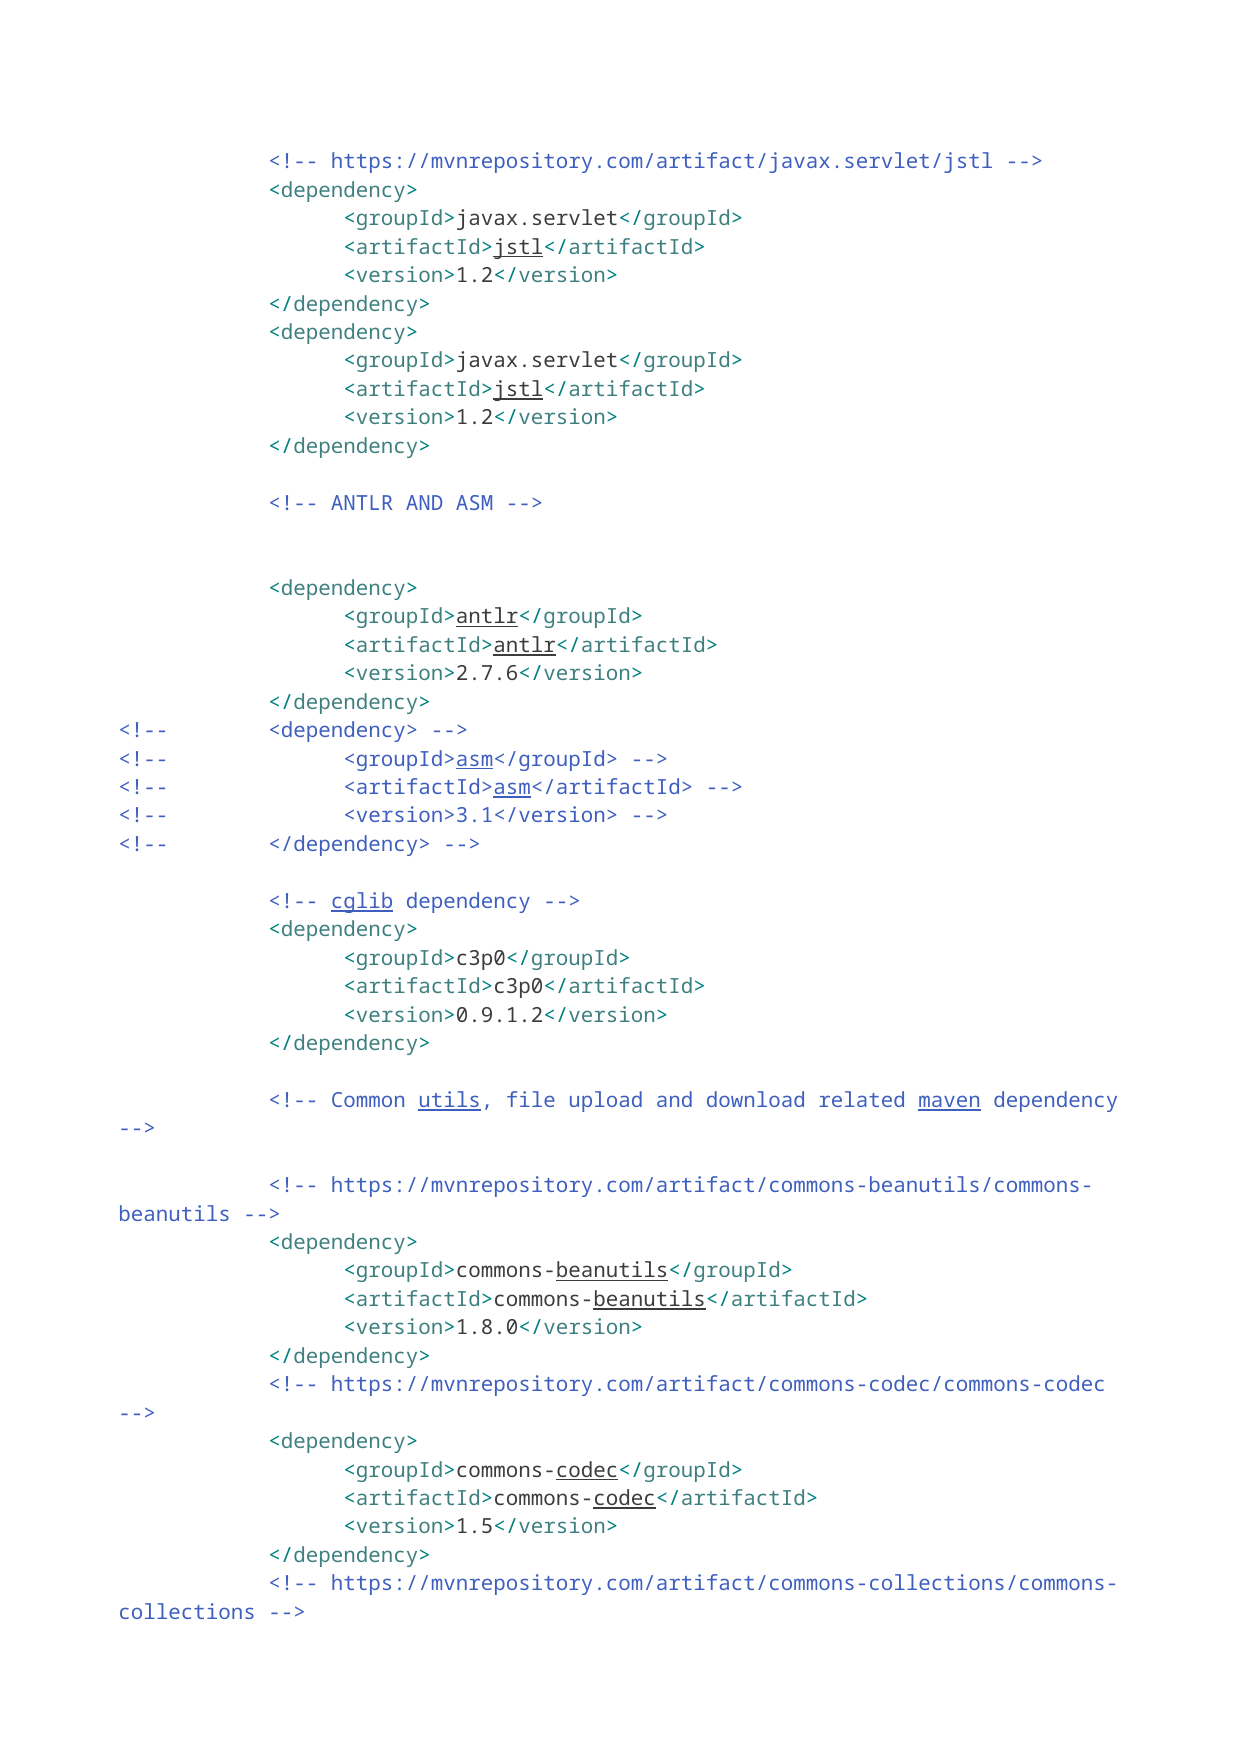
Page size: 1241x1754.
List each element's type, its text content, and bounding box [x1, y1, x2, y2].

text <!-- ANTLR AND ASM --> [118, 488, 1122, 516]
text <artifactId>jstl</artifactId> [118, 232, 1122, 260]
text <dependency> [118, 175, 1122, 203]
text <!-- </dependency> --> [118, 829, 1122, 857]
text <dependency> [118, 573, 1122, 602]
text <groupId>commons-beanutils</groupId> [118, 1256, 1122, 1284]
text <groupId>c3p0</groupId> [118, 943, 1122, 971]
text <dependency> [118, 914, 1122, 943]
text <artifactId>jstl</artifactId> [118, 374, 1122, 402]
text <!-- https://mvnrepository.com/artifact/commons-beanutils/commons-beanutils --> [118, 1170, 1122, 1227]
text </dependency> [118, 1540, 1122, 1568]
text <artifactId>antlr</artifactId> [118, 630, 1122, 658]
text <version>1.2</version> [118, 402, 1122, 431]
text <!-- https://mvnrepository.com/artifact/commons-collections/commons-collections --> [118, 1568, 1122, 1625]
text <!-- <dependency> --> [118, 715, 1122, 744]
text <groupId>javax.servlet</groupId> [118, 203, 1122, 232]
text <!-- <groupId>asm</groupId> --> [118, 744, 1122, 772]
text <!-- <version>3.1</version> --> [118, 801, 1122, 829]
text <!-- https://mvnrepository.com/artifact/commons-codec/commons-codec --> [118, 1369, 1122, 1426]
text </dependency> [118, 1341, 1122, 1369]
text </dependency> [118, 289, 1122, 317]
text <artifactId>commons-beanutils</artifactId> [118, 1284, 1122, 1312]
text <dependency> [118, 317, 1122, 346]
text </dependency> [118, 431, 1122, 459]
text <!-- https://mvnrepository.com/artifact/javax.servlet/jstl --> [118, 147, 1122, 175]
text </dependency> [118, 687, 1122, 715]
text <artifactId>commons-codec</artifactId> [118, 1483, 1122, 1512]
text <groupId>commons-codec</groupId> [118, 1455, 1122, 1483]
text <!-- <artifactId>asm</artifactId> --> [118, 772, 1122, 801]
text <!-- Common utils, file upload and download related maven dependency --> [118, 1085, 1122, 1142]
text <dependency> [118, 1227, 1122, 1256]
text <groupId>javax.servlet</groupId> [118, 346, 1122, 374]
text <version>1.5</version> [118, 1512, 1122, 1540]
text <version>1.2</version> [118, 260, 1122, 289]
text <artifactId>c3p0</artifactId> [118, 971, 1122, 1000]
text <version>2.7.6</version> [118, 658, 1122, 687]
text <dependency> [118, 1426, 1122, 1455]
text <version>0.9.1.2</version> [118, 1000, 1122, 1028]
text <!-- cglib dependency --> [118, 886, 1122, 914]
text </dependency> [118, 1028, 1122, 1057]
text <version>1.8.0</version> [118, 1312, 1122, 1341]
text <groupId>antlr</groupId> [118, 602, 1122, 630]
